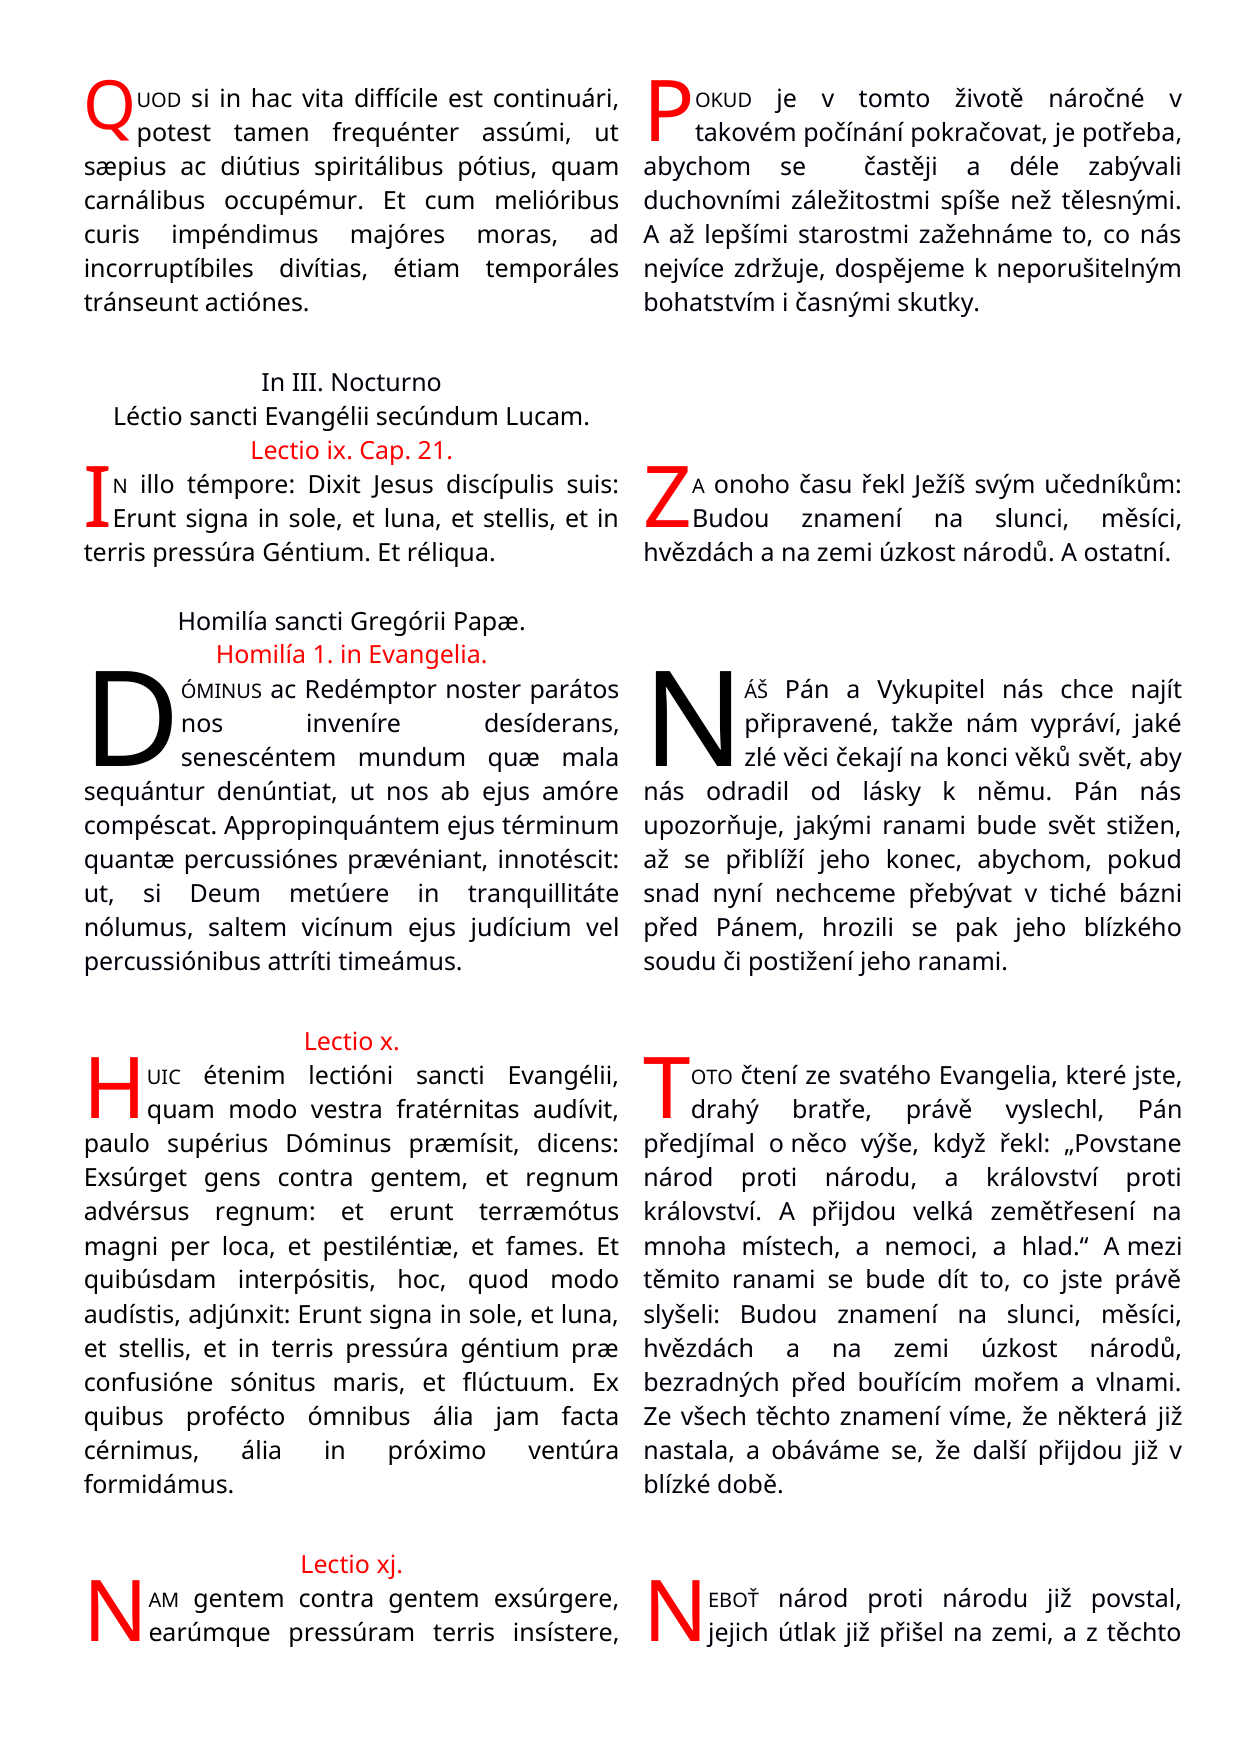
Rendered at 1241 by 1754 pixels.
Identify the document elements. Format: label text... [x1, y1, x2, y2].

table_cell Toto čtení ze svatého Evangelia, které jste, drahý bratře, právě vyslechl, Pán předjímal o něco výše, když řekl: „Povstane národ proti národu, a království proti království. A přijdou velká zemětřesení na mnoha místech, a nemoci, a hlad.“ A mezi těmito ranami se bude dít to, co jste právě slyšeli: Budou znamení na slunci, měsíci, hvězdách a na zemi úzkost národů, bezradných před bouřícím mořem a vlnami. Ze všech těchto znamení víme, že některá již nastala, a obáváme se, že další přijdou již v blízké době. [631, 1018, 1194, 1541]
table_cell Lectio xj. Nam gentem contra gentem exsúrgere, earúmque pressúram terris insístere, [72, 1541, 631, 1655]
table_cell Pokud je v tomto životě náročné v takovém počínání pokračovat, je potřeba, abychom se častěji a déle zabývali duchovními záležitostmi spíše než tělesnými. A až lepšími starostmi zažehnáme to, co nás nejvíce zdržuje, dospějeme k neporušitelným bohatstvím i časnými skutky. [631, 74, 1194, 359]
table_cell In III. Nocturno Léctio sancti Evangélii secúndum Lucam. Lectio ix. Cap. 21. In illo témpore: Dixit Jesus discípulis suis: Erunt signa in sole, et luna, et stellis, et in terris pressúra Géntium. Et réliqua. Homilía sancti Gregórii Papæ. Homilía 1. in Evangelia. Dóminus ac Redémptor noster parátos nos inveníre desíderans, senescéntem mundum quæ mala sequántur denúntiat, ut nos ab ejus amóre compéscat. Appropinquántem ejus términum quantæ percussiónes prævéniant, innotéscit: ut, si Deum metúere in tranquillitáte nólumus, saltem vicínum ejus judícium vel percussiónibus attríti timeámus. [72, 359, 631, 1018]
table_cell Lectio x. Huic étenim lectióni sancti Evangélii, quam modo vestra fratérnitas audívit, paulo supérius Dóminus præmísit, dicens: Exsúrget gens contra gentem, et regnum advérsus regnum: et erunt terræmótus magni per loca, et pestiléntiæ, et fames. Et quibúsdam interpósitis, hoc, quod modo audístis, adjúnxit: Erunt signa in sole, et luna, et stellis, et in terris pressúra géntium præ confusióne sónitus maris, et flúctuum. Ex quibus profécto ómnibus ália jam facta cérnimus, ália in próximo ventúra formidámus. [72, 1018, 631, 1541]
table_cell Za onoho času řekl Ježíš svým učedníkům: Budou znamení na slunci, měsíci, hvězdách a na zemi úzkost národů. A ostatní. Náš Pán a Vykupitel nás chce najít připravené, takže nám vypráví, jaké zlé věci čekají na konci věků svět, aby nás odradil od lásky k němu. Pán nás upozorňuje, jakými ranami bude svět stižen, až se přiblíží jeho konec, abychom, pokud snad nyní nechceme přebývat v tiché bázni před Pánem, hrozili se pak jeho blízkého soudu či postižení jeho ranami. [631, 359, 1194, 1018]
table_cell Neboť národ proti národu již povstal, jejich útlak již přišel na zemi, a z těchto [631, 1541, 1194, 1655]
table_cell Quod si in hac vita diffícile est continuári, potest tamen frequénter assúmi, ut sæpius ac diútius spiritálibus pótius, quam carnálibus occupémur. Et cum melióribus curis impéndimus majóres moras, ad incorruptíbiles divítias, étiam temporáles tránseunt actiónes. [72, 74, 631, 359]
